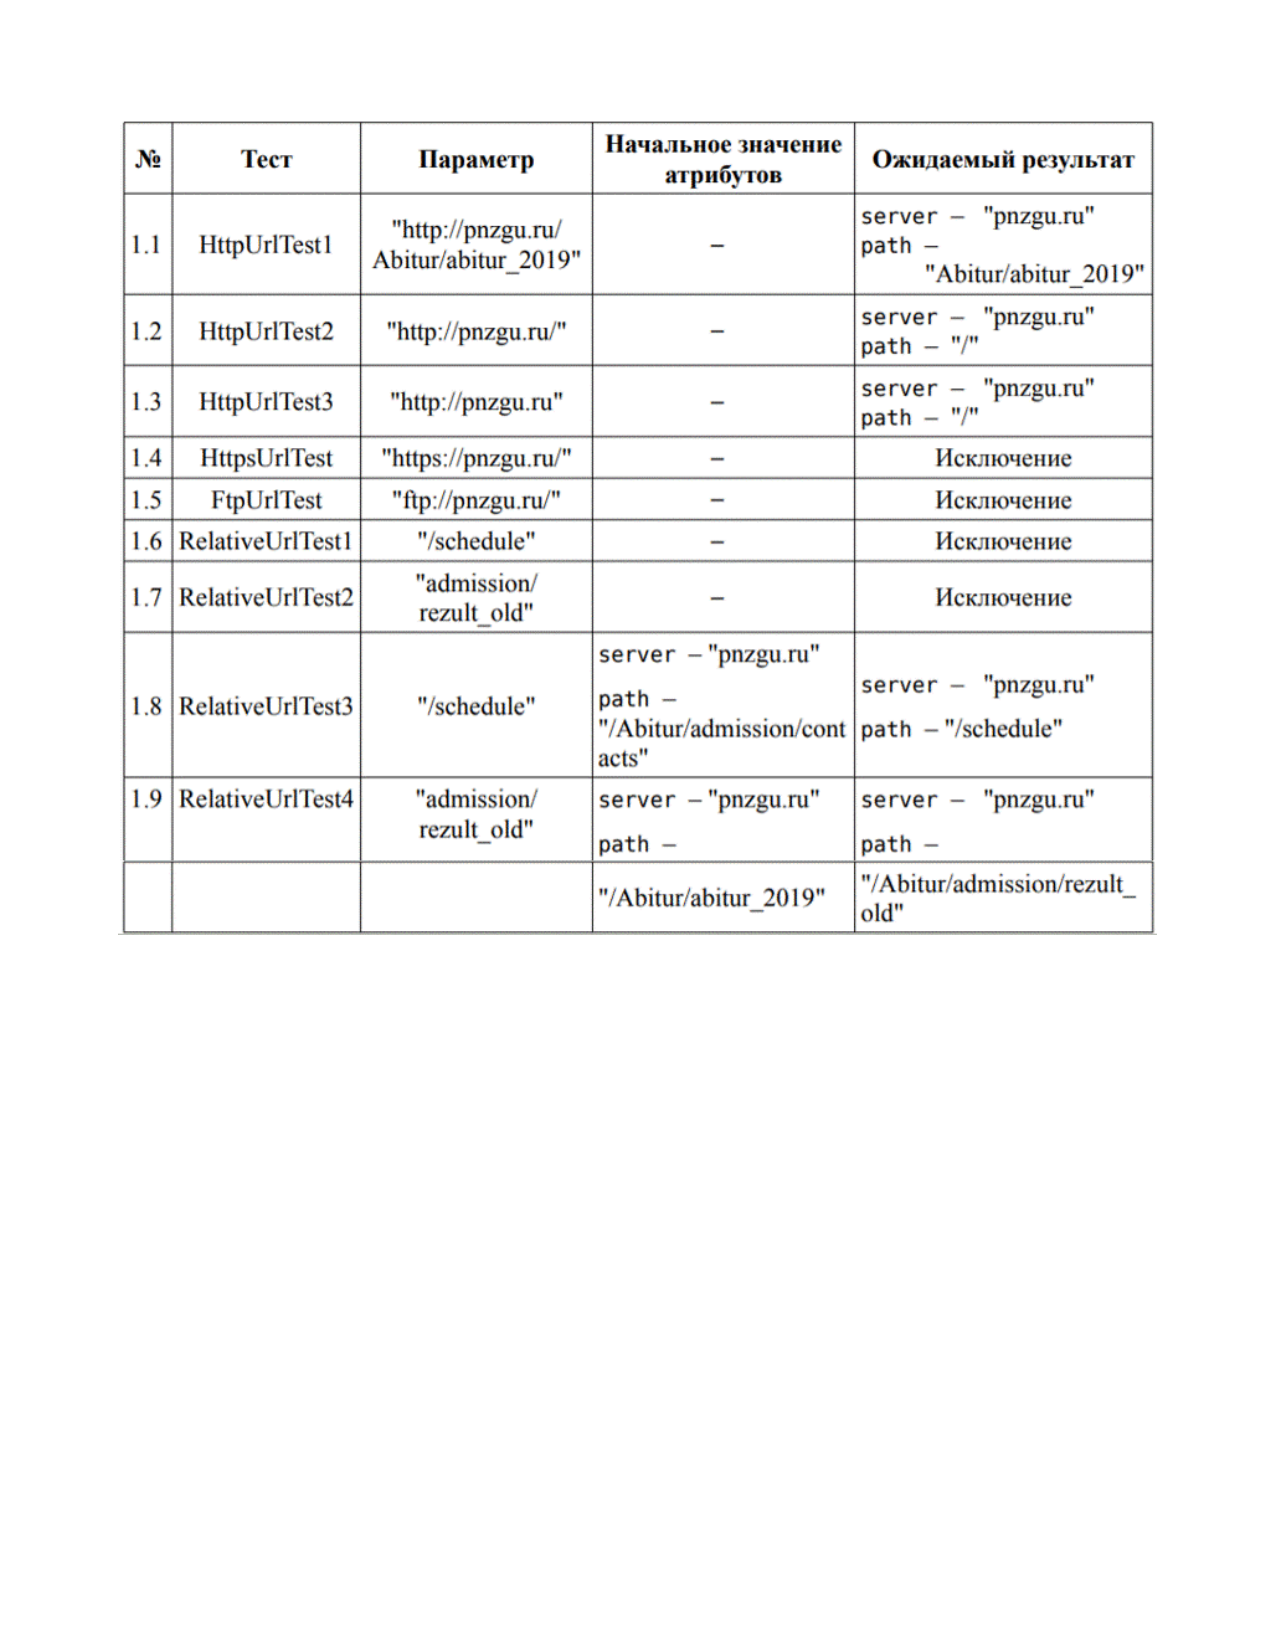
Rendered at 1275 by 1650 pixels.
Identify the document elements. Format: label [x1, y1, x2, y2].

picture [118, 118, 1157, 935]
